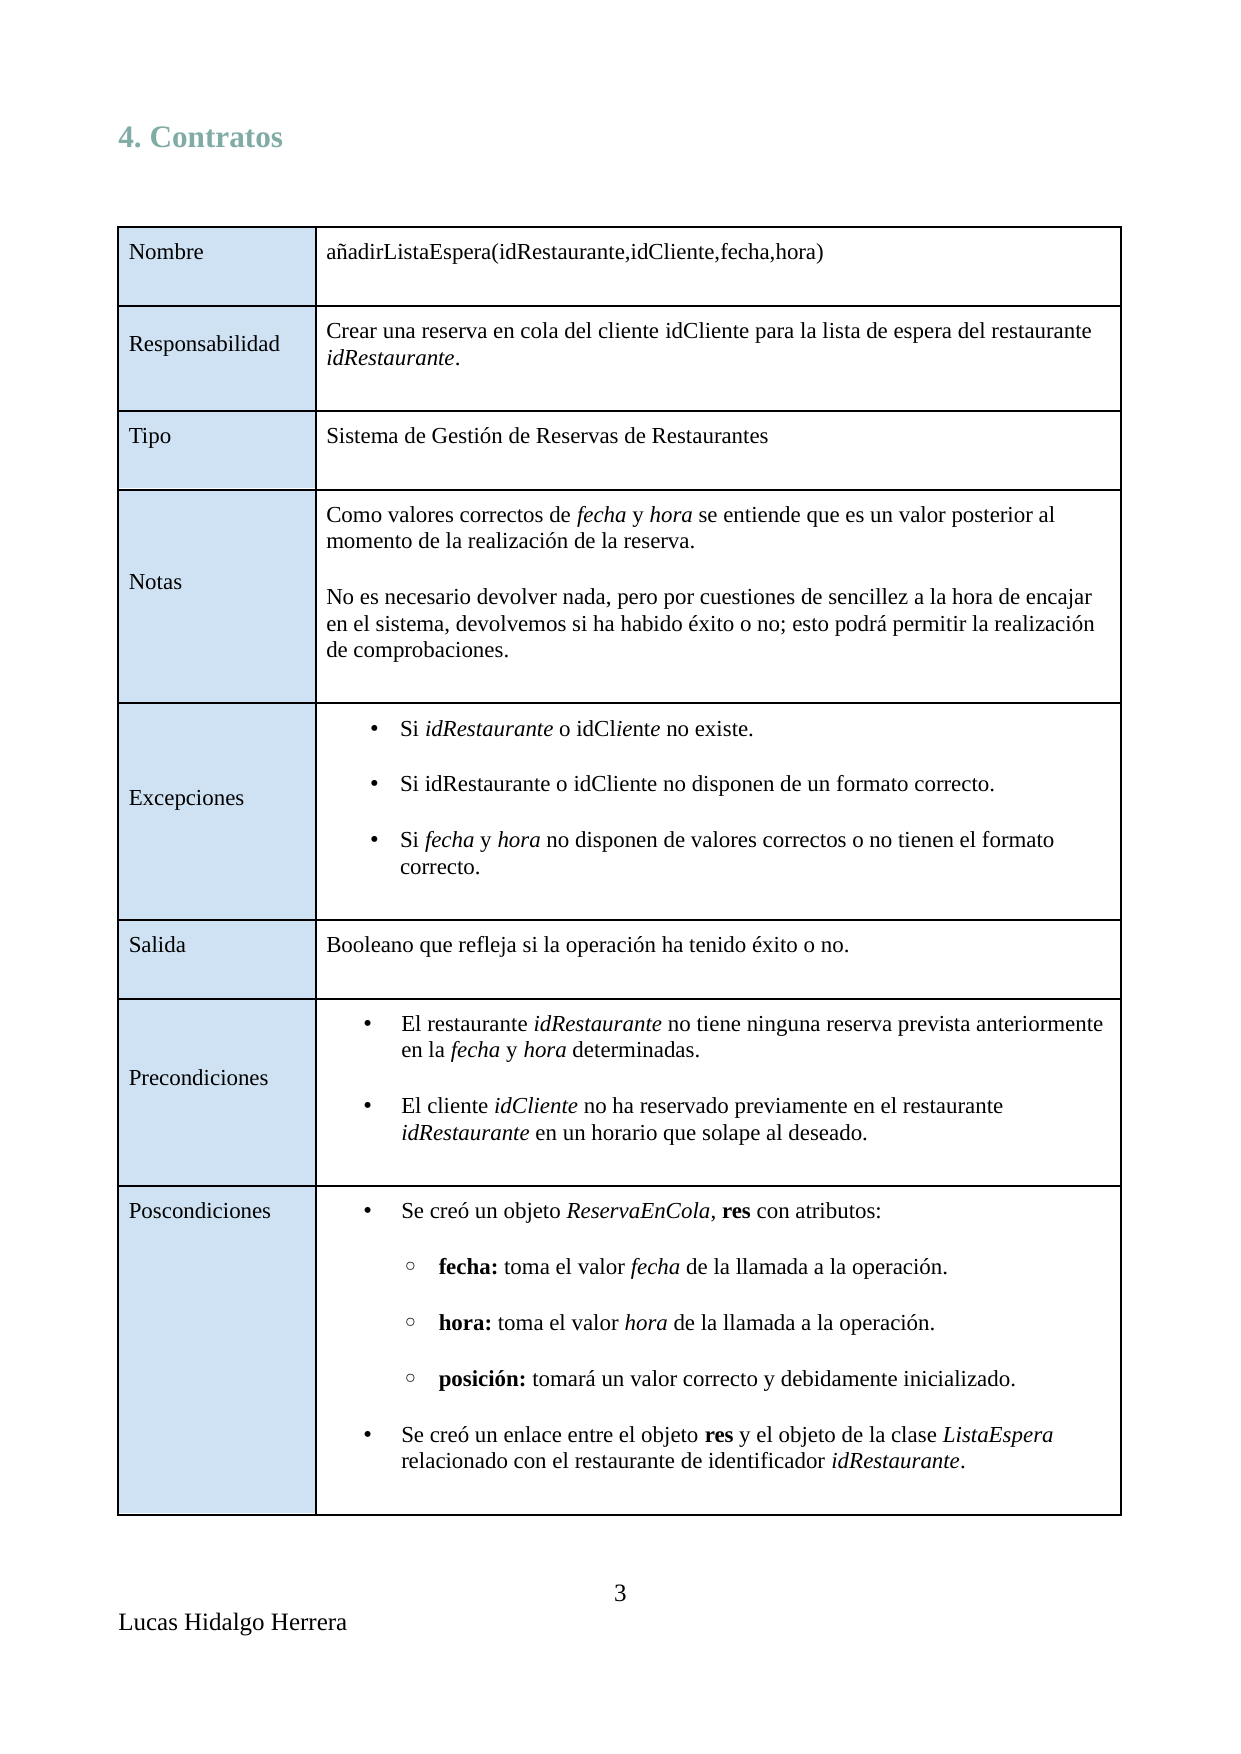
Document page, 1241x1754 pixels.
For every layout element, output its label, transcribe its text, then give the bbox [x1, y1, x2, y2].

table_cell Precondiciones [119, 1000, 315, 1185]
table_header añadirListaEspera(idRestaurante,idCliente,fecha,hora) [317, 228, 1120, 305]
table_cell Como valores correctos de fecha y hora se entiende que es un valor posterior al momento de la realización de la reserva. No es necesario devolver nada, pero por cuestiones de sencillez a la hora de encajar en el sistema, devolvemos si ha habido éxito o no; esto podrá permitir la realización de comprobaciones. [317, 491, 1120, 702]
table_cell Salida [119, 921, 315, 998]
table_cell Booleano que refleja si la operación ha tenido éxito o no. [317, 921, 1120, 998]
table_cell El restaurante idRestaurante no tiene ninguna reserva prevista anteriormente en la fecha y hora determinadas. El cliente idCliente no ha reservado previamente en el restaurante idRestaurante en un horario que solape al deseado. [317, 1000, 1120, 1185]
table_cell Excepciones [119, 704, 315, 919]
table_cell Tipo [119, 412, 315, 488]
table_cell Notas [119, 491, 315, 702]
table_cell Poscondiciones [119, 1187, 315, 1513]
table_cell Crear una reserva en cola del cliente idCliente para la lista de espera del restaurante idRestaurante. [317, 307, 1120, 410]
table_cell Sistema de Gestión de Reservas de Restaurantes [317, 412, 1120, 488]
text 4. Contratos [118, 118, 1122, 154]
table_cell Si idRestaurante o idCliente no existe. Si idRestaurante o idCliente no disponen de un formato correcto. Si fecha y hora no disponen de valores correctos o no tienen el formato correcto. [317, 704, 1120, 919]
table_cell Se creó un objeto ReservaEnCola, res con atributos: fecha: toma el valor fecha de la llamada a la operación. hora: toma el valor hora de la llamada a la operación. posición: tomará un valor correcto y debidamente inicializado. Se creó un enlace entre el objeto res y el objeto de la clase ListaEspera relacionado con el restaurante de identificador idRestaurante. Se creó un enlace entre res y el objeto de la clase Cliente identificado con idCliente. [317, 1187, 1120, 1513]
table_header Nombre [119, 228, 315, 305]
table_cell Responsabilidad [119, 307, 315, 410]
